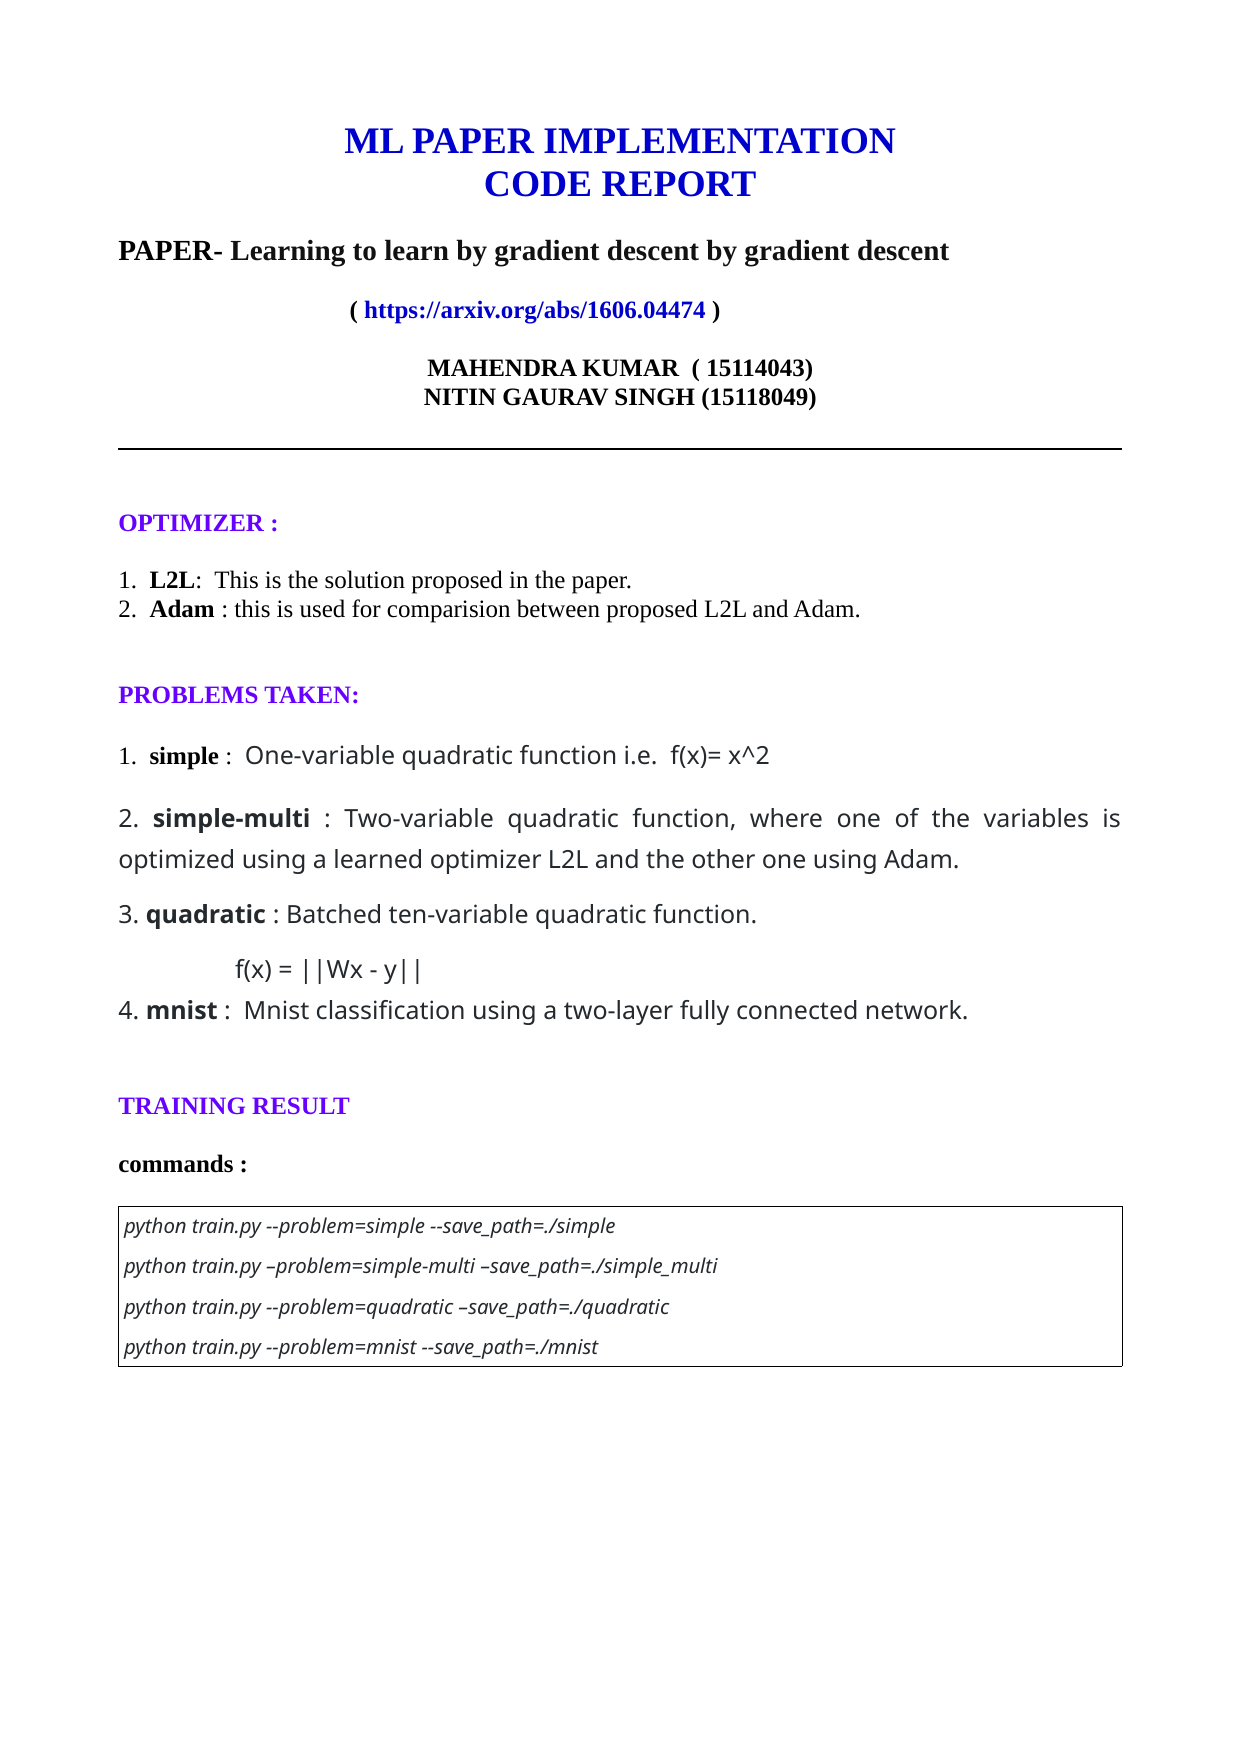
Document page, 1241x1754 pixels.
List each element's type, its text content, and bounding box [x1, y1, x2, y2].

text ( https://arxiv.org/abs/1606.04474 ) [118, 295, 1122, 324]
text NITIN GAURAV SINGH (15118049) [118, 382, 1122, 410]
table_header python train.py --problem=simple --save_path=./simple python train.py –problem=simple-multi –save_path=./simple_multi python train.py --problem=quadratic –save_path=./quadratic python train.py --problem=mnist --save_path=./mnist [119, 1207, 1122, 1366]
text 1. L2L: This is the solution proposed in the paper. [118, 565, 1122, 594]
text CODE REPORT [118, 161, 1122, 204]
list f(x) = ||Wx - y|| [118, 952, 1122, 986]
text commands : [118, 1149, 1122, 1177]
text TRAINING RESULT [118, 1091, 1122, 1120]
text 2. simple-multi : Two-variable quadratic function, where one of the variables is optimized using a learned optimizer L2L and the other one using Adam. [118, 800, 1122, 875]
text OPTIMIZER : [118, 508, 1122, 536]
text MAHENDRA KUMAR ( 15114043) [118, 353, 1122, 382]
text 3. quadratic : Batched ten-variable quadratic function. [118, 897, 1122, 931]
text ML PAPER IMPLEMENTATION [118, 118, 1122, 161]
text PAPER- Learning to learn by gradient descent by gradient descent [118, 233, 1122, 267]
text 1. simple : One-variable quadratic function i.e. f(x)= x^2 [118, 738, 1122, 772]
list 4. mnist : Mnist classification using a two-layer fully connected network. [118, 993, 1122, 1027]
text 2. Adam : this is used for comparision between proposed L2L and Adam. [118, 594, 1122, 623]
text PROBLEMS TAKEN: [118, 680, 1122, 709]
